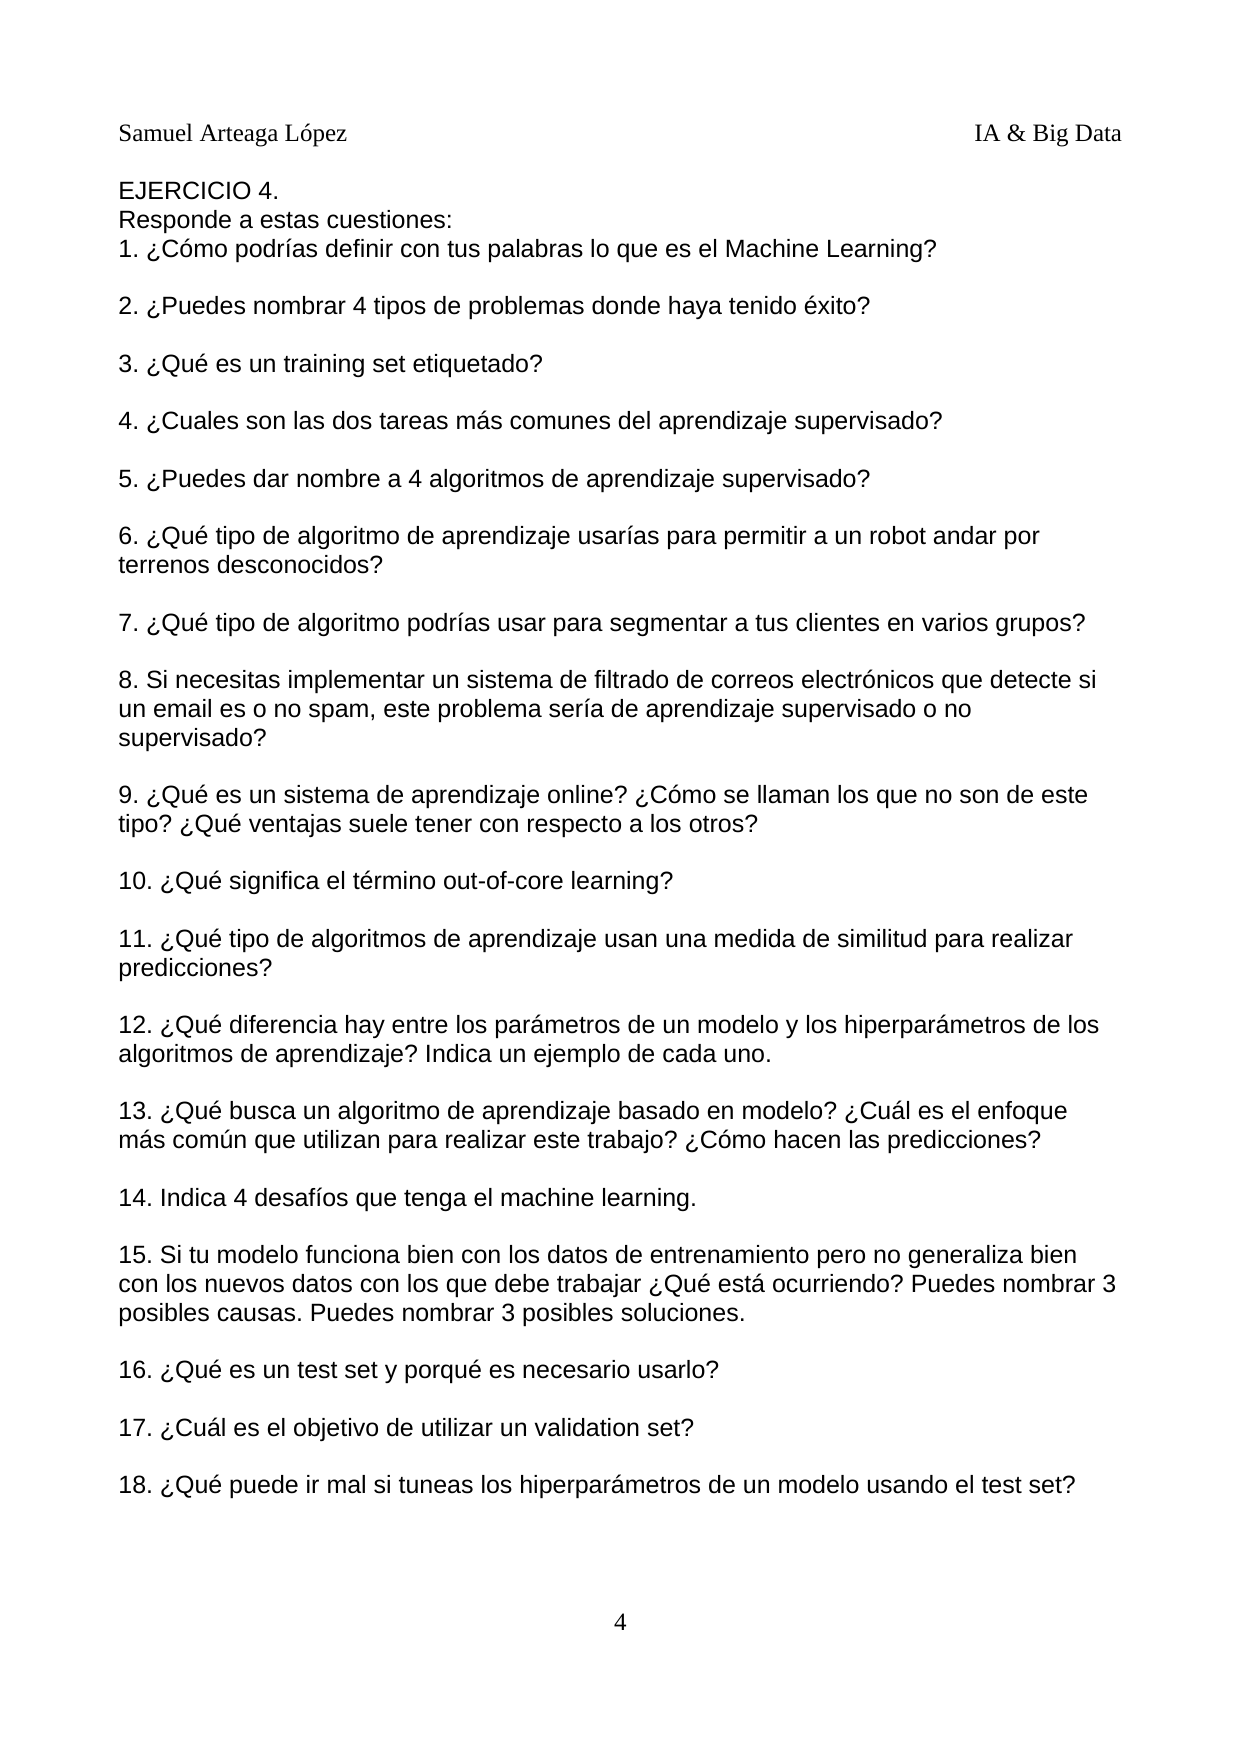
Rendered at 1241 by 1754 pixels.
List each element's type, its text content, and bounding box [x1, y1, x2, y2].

text 7. ¿Qué tipo de algoritmo podrías usar para segmentar a tus clientes en varios grupos? [118, 608, 1122, 636]
text 18. ¿Qué puede ir mal si tuneas los hiperparámetros de un modelo usando el test set? [118, 1470, 1122, 1499]
text 15. Si tu modelo funciona bien con los datos de entrenamiento pero no generaliza bien con los nuevos datos con los que debe trabajar ¿Qué está ocurriendo? Puedes nombrar 3 posibles causas. Puedes nombrar 3 posibles soluciones. [118, 1240, 1122, 1326]
text 12. ¿Qué diferencia hay entre los parámetros de un modelo y los hiperparámetros de los algoritmos de aprendizaje? Indica un ejemplo de cada uno. [118, 1010, 1122, 1068]
text 4. ¿Cuales son las dos tareas más comunes del aprendizaje supervisado? [118, 406, 1122, 435]
text 5. ¿Puedes dar nombre a 4 algoritmos de aprendizaje supervisado? [118, 464, 1122, 493]
text 2. ¿Puedes nombrar 4 tipos de problemas donde haya tenido éxito? [118, 291, 1122, 320]
text 16. ¿Qué es un test set y porqué es necesario usarlo? [118, 1355, 1122, 1384]
text 14. Indica 4 desafíos que tenga el machine learning. [118, 1183, 1122, 1211]
text Responde a estas cuestiones: [118, 205, 1122, 234]
text 3. ¿Qué es un training set etiquetado? [118, 349, 1122, 378]
text EJERCICIO 4. [118, 176, 1122, 205]
text 8. Si necesitas implementar un sistema de filtrado de correos electrónicos que detecte si un email es o no spam, este problema sería de aprendizaje supervisado o no supervisado? [118, 665, 1122, 751]
text 10. ¿Qué significa el término out-of-core learning? [118, 866, 1122, 895]
text 13. ¿Qué busca un algoritmo de aprendizaje basado en modelo? ¿Cuál es el enfoque más común que utilizan para realizar este trabajo? ¿Cómo hacen las predicciones? [118, 1096, 1122, 1154]
text 9. ¿Qué es un sistema de aprendizaje online? ¿Cómo se llaman los que no son de este tipo? ¿Qué ventajas suele tener con respecto a los otros? [118, 780, 1122, 838]
text 17. ¿Cuál es el objetivo de utilizar un validation set? [118, 1413, 1122, 1441]
text 1. ¿Cómo podrías definir con tus palabras lo que es el Machine Learning? [118, 234, 1122, 263]
text 6. ¿Qué tipo de algoritmo de aprendizaje usarías para permitir a un robot andar por terrenos desconocidos? [118, 521, 1122, 579]
text 11. ¿Qué tipo de algoritmos de aprendizaje usan una medida de similitud para realizar predicciones? [118, 924, 1122, 981]
